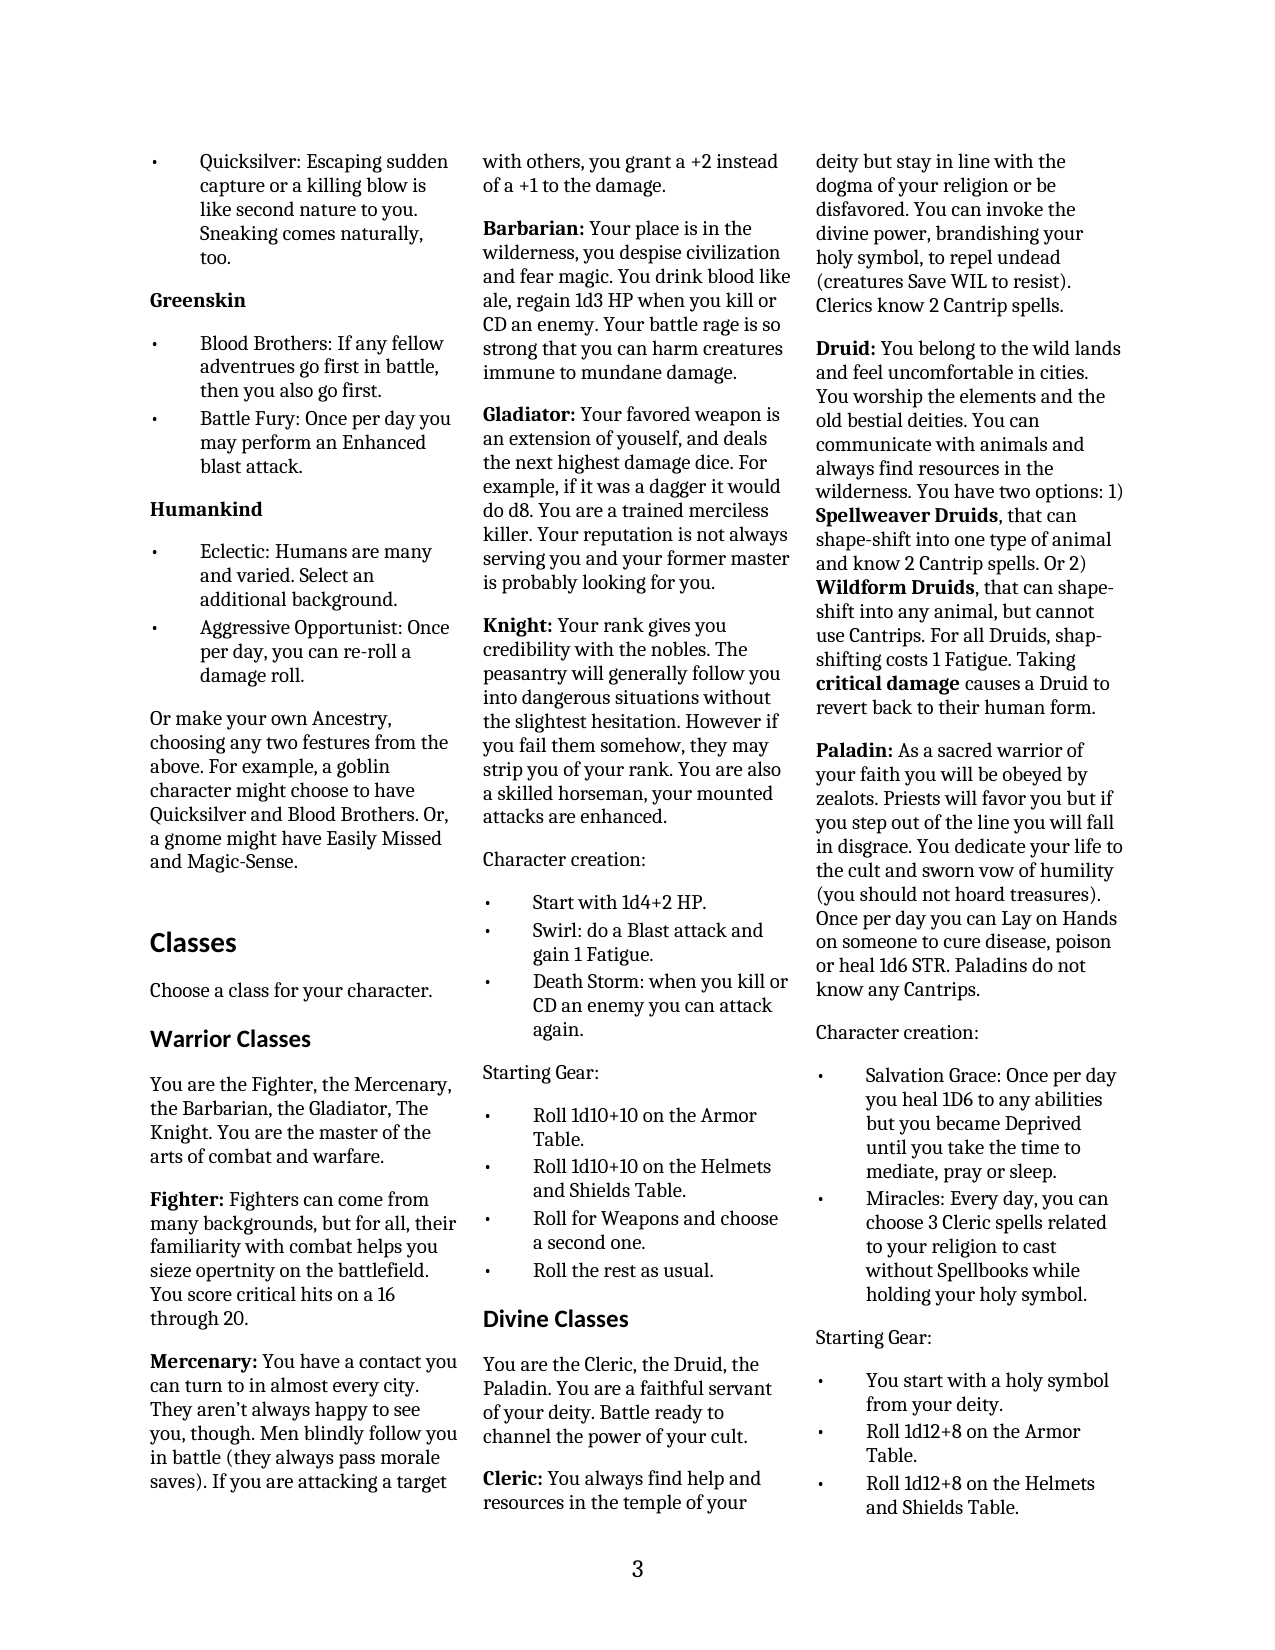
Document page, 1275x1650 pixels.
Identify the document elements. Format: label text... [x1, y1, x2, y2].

list You start with a holy symbol from your deity. [816, 1368, 1125, 1416]
text Paladin: As a sacred warrior of your faith you will be obeyed by zealots. Priests will favor you but if you step out of the line you will fall in disgrace. You dedicate your life to the cult and sworn vow of humility (you should not hoard treasures). Once per day you can Lay on Hands on someone to cure disease, poison or heal 1d6 STR. Paladins do not know any Cantrips. [816, 738, 1125, 1002]
text Humankind [150, 497, 459, 521]
list Start with 1d4+2 HP. [483, 891, 792, 914]
list Quicksilver: Escaping sudden capture or a killing blow is like second nature to you. Sneaking comes naturally, too. [150, 150, 459, 270]
list Eclectic: Humans are many and varied. Select an additional background. [150, 540, 459, 612]
subtitle Classes [150, 924, 459, 960]
text You are the Fighter, the Mercenary, the Barbarian, the Gladiator, The Knight. You are the master of the arts of combat and warfare. [150, 1073, 459, 1168]
text with others, you grant a +2 instead of a +1 to the damage. [483, 150, 792, 198]
list Death Storm: when you kill or CD an enemy you can attack again. [483, 970, 792, 1042]
text deity but stay in line with the dogma of your religion or be disfavored. You can invoke the divine power, brandishing your holy symbol, to repel undead (creatures Save WIL to resist). Clerics know 2 Cantrip spells. [816, 150, 1125, 318]
text Barbarian: Your place is in the wilderness, you despise civilization and fear magic. You drink blood like ale, regain 1d3 HP when you kill or CD an enemy. Your battle rage is so strong that you can harm creatures immune to mundane damage. [483, 217, 792, 384]
text Knight: Your rank gives you credibility with the nobles. The peasantry will generally follow you into dangerous situations without the slightest hesitation. However if you fail them somehow, they may strip you of your rank. You are also a skilled horseman, your mounted attacks are enhanced. [483, 613, 792, 829]
list Roll 1d12+8 on the Armor Table. [816, 1420, 1125, 1468]
list Roll the rest as usual. [483, 1258, 792, 1282]
list Swirl: do a Blast attack and gain 1 Fatigue. [483, 918, 792, 966]
list Battle Fury: Once per day you may perform an Enhanced blast attack. [150, 407, 459, 479]
list Roll 1d12+8 on the Helmets and Shields Table. [816, 1472, 1125, 1519]
list Roll for Weapons and choose a second one. [483, 1207, 792, 1254]
list Salvation Grace: Once per day you heal 1D6 to any abilities but you became Deprived until you take the time to mediate, pray or sleep. [816, 1063, 1125, 1183]
subtitle Warrior Classes [150, 1023, 459, 1054]
text Character creation: [816, 1021, 1125, 1045]
text Druid: You belong to the wild lands and feel uncomfortable in cities. You worship the elements and the old bestial deities. You can communicate with animals and always find resources in the wilderness. You have two options: 1) Spellweaver Druids, that can shape-shift into one type of animal and know 2 Cantrip spells. Or 2) Wildform Druids, that can shape-shift into any animal, but cannot use Cantrips. For all Druids, shap-shifting costs 1 Fatigue. Taking critical damage causes a Druid to revert back to their human form. [816, 336, 1125, 720]
text Character creation: [483, 848, 792, 872]
subtitle Divine Classes [483, 1303, 792, 1334]
text Starting Gear: [816, 1326, 1125, 1349]
list Blood Brothers: If any fellow adventrues go first in battle, then you also go first. [150, 331, 459, 403]
text Or make your own Ancestry, choosing any two festures from the above. For example, a goblin character might choose to have Quicksilver and Blood Brothers. Or, a gnome might have Easily Missed and Magic-Sense. [150, 706, 459, 874]
text Greenskin [150, 288, 459, 312]
text Cleric: You always find help and resources in the temple of your [483, 1467, 792, 1515]
text Fighter: Fighters can come from many backgrounds, but for all, their familiarity with combat helps you sieze opertnity on the battlefield. You score critical hits on a 16 through 20. [150, 1187, 459, 1331]
list Aggressive Opportunist: Once per day, you can re-roll a damage roll. [150, 616, 459, 688]
text Gladiator: Your favored weapon is an extension of youself, and deals the next highest damage dice. For example, if it was a dagger it would do d8. You are a trained merciless killer. Your reputation is not always serving you and your former master is probably looking for you. [483, 403, 792, 595]
text Starting Gear: [483, 1061, 792, 1084]
list Roll 1d10+10 on the Helmets and Shields Table. [483, 1155, 792, 1203]
text Choose a class for your character. [150, 978, 459, 1002]
list Roll 1d10+10 on the Armor Table. [483, 1103, 792, 1151]
text Mercenary: You have a contact you can turn to in almost every city. They aren’t always happy to see you, though. Men blindly follow you in battle (they always pass morale saves). If you are attacking a target [150, 1350, 459, 1493]
text You are the Cleric, the Druid, the Paladin. You are a faithful servant of your deity. Battle ready to channel the power of your cult. [483, 1352, 792, 1448]
list Miracles: Every day, you can choose 3 Cleric spells related to your religion to cast without Spellbooks while holding your holy symbol. [816, 1187, 1125, 1307]
